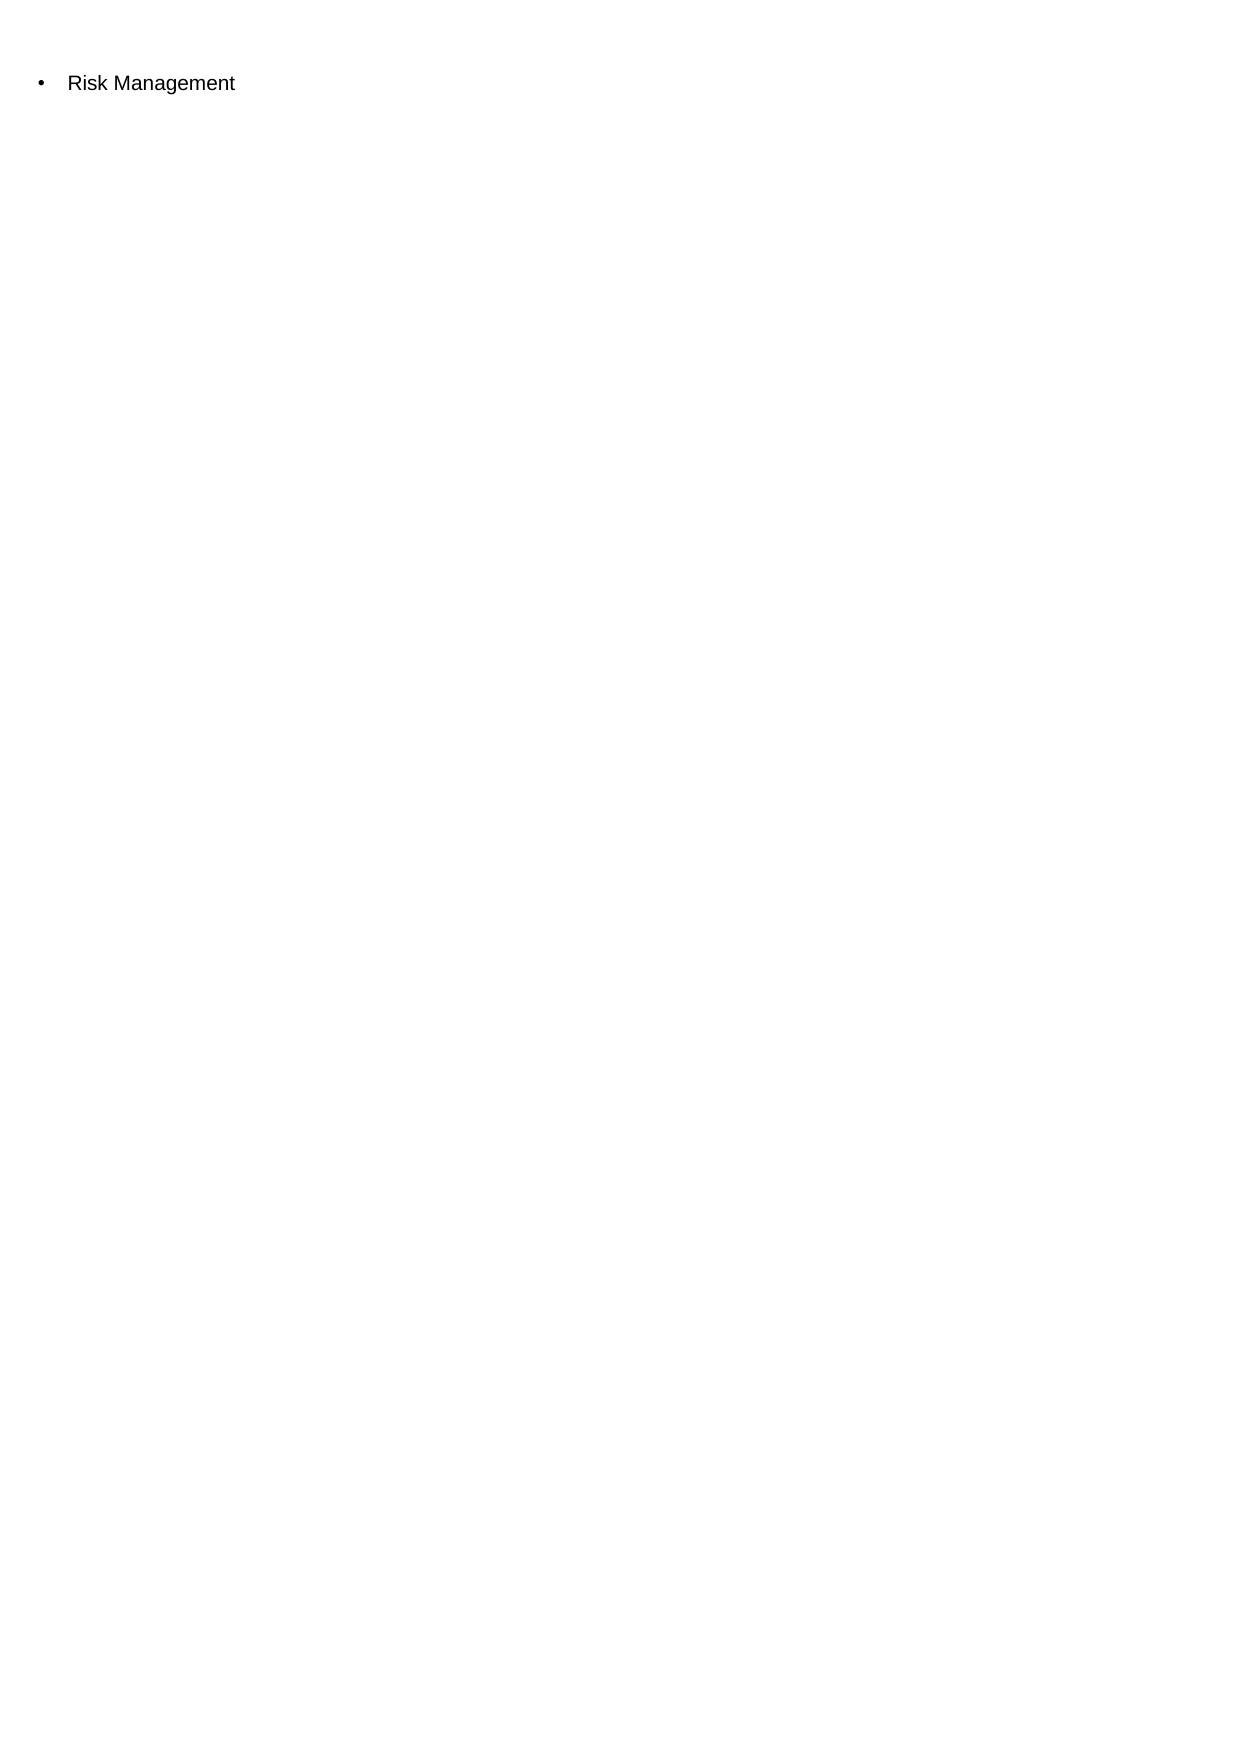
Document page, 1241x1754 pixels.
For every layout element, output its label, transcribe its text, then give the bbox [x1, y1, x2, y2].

list Risk Management [67, 58, 1178, 95]
